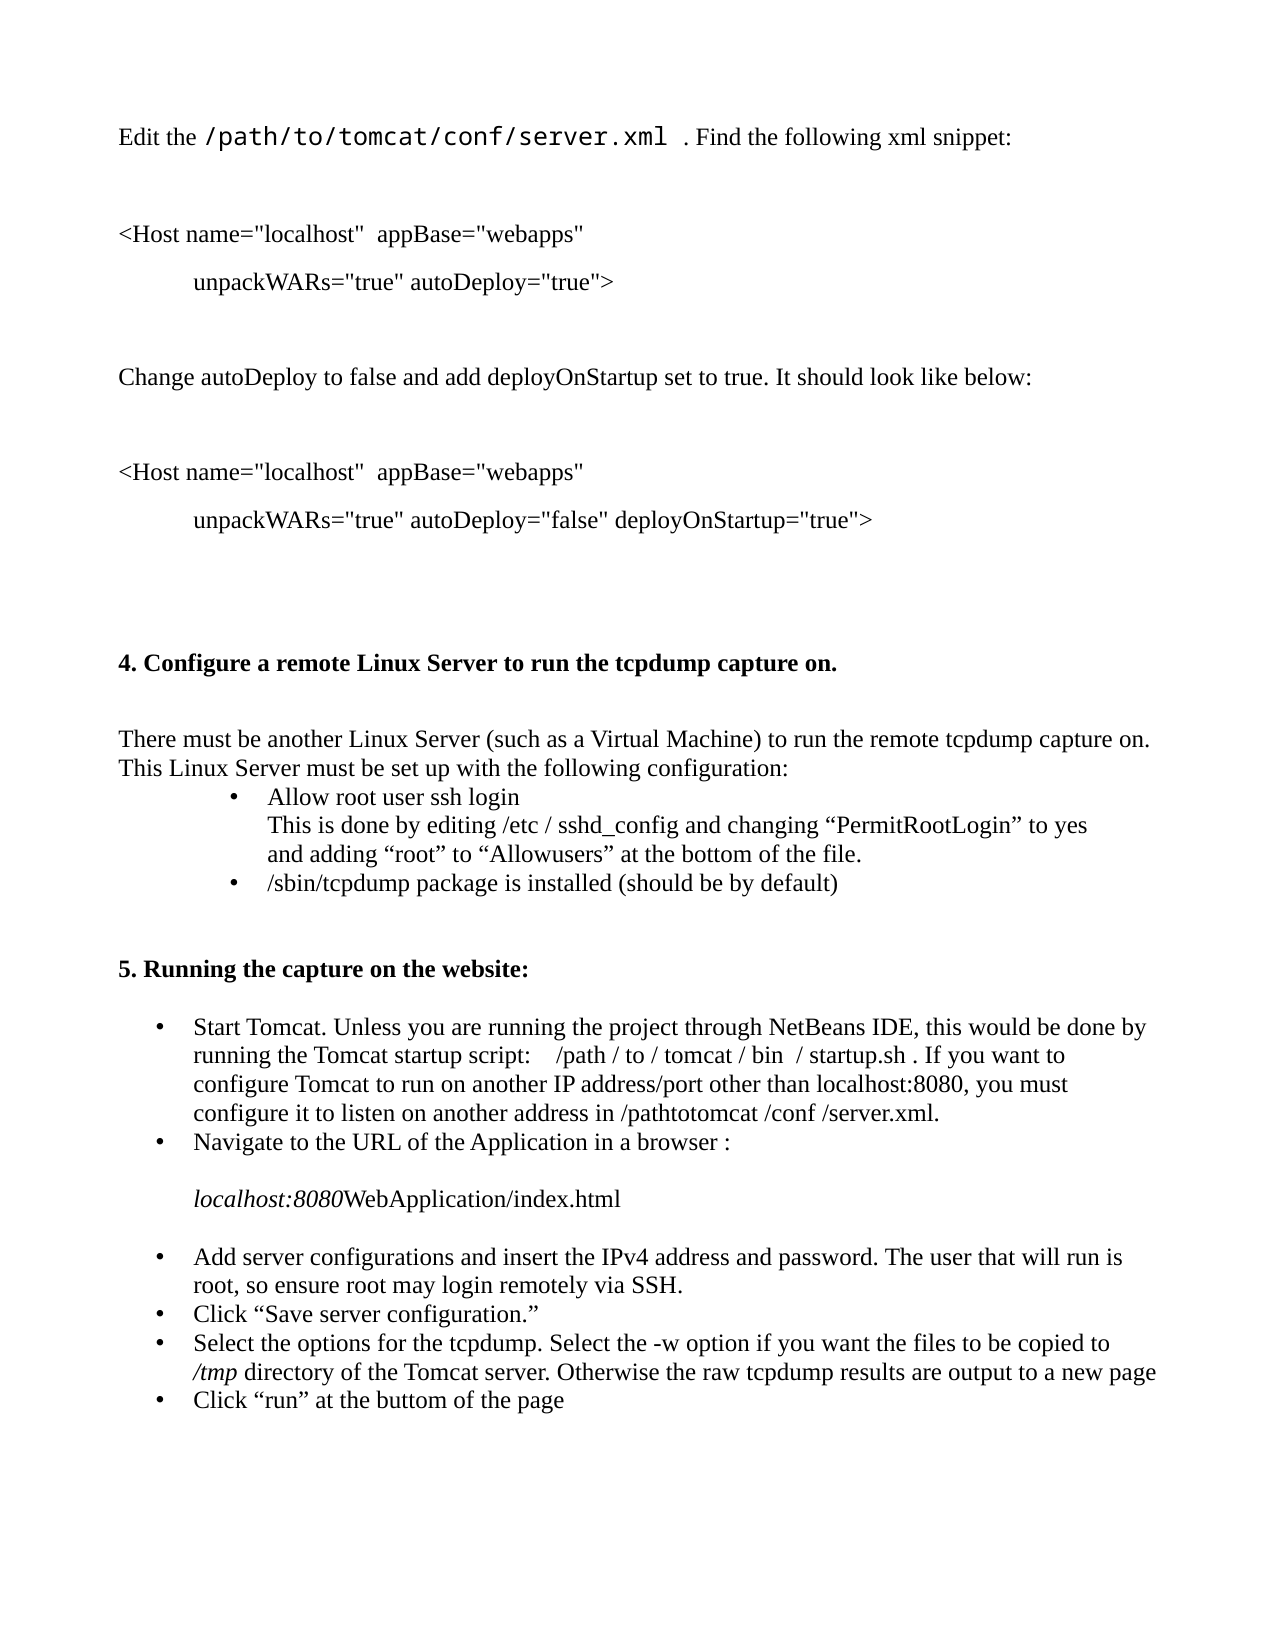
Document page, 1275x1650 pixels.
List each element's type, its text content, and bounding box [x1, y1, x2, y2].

list and adding “root” to “Allowusers” at the bottom of the file. [229, 839, 1157, 868]
text Edit the /path/to/tomcat/conf/server.xml . Find the following xml snippet: [118, 118, 1157, 152]
list /sbin/tcpdump package is installed (should be by default) [229, 868, 1157, 897]
text <Host name="localhost" appBase="webapps" [118, 219, 1157, 248]
text 5. Running the capture on the website: [118, 954, 1157, 983]
text 4. Configure a remote Linux Server to run the tcpdump capture on. [118, 648, 1157, 677]
text Change autoDeploy to false and add deployOnStartup set to true. It should look like below: [118, 362, 1157, 391]
text <Host name="localhost" appBase="webapps" [118, 457, 1157, 486]
text unpackWARs="true" autoDeploy="true"> [118, 267, 1157, 296]
list Click “run” at the buttom of the page [156, 1386, 1157, 1414]
list localhost:8080WebApplication/index.html [156, 1184, 1157, 1213]
list Allow root user ssh login [229, 782, 1157, 811]
list Select the options for the tcpdump. Select the -w option if you want the files to be copied to /tmp directory of the Tomcat server. Otherwise the raw tcpdump results are output to a new page [156, 1328, 1157, 1386]
list Navigate to the URL of the Application in a browser : [156, 1127, 1157, 1156]
list This is done by editing /etc / sshd_config and changing “PermitRootLogin” to yes [229, 811, 1157, 839]
list Click “Save server configuration.” [156, 1299, 1157, 1328]
list Start Tomcat. Unless you are running the project through NetBeans IDE, this would be done by running the Tomcat startup script: /path / to / tomcat / bin / startup.sh . If you want to configure Tomcat to run on another IP address/port other than localhost:8080, you must configure it to listen on another address in /pathtotomcat /conf /server.xml. [156, 1012, 1157, 1127]
text unpackWARs="true" autoDeploy="false" deployOnStartup="true"> [118, 505, 1157, 534]
text There must be another Linux Server (such as a Virtual Machine) to run the remote tcpdump capture on. This Linux Server must be set up with the following configuration: [118, 724, 1157, 782]
list Add server configurations and insert the IPv4 address and password. The user that will run is root, so ensure root may login remotely via SSH. [156, 1242, 1157, 1299]
